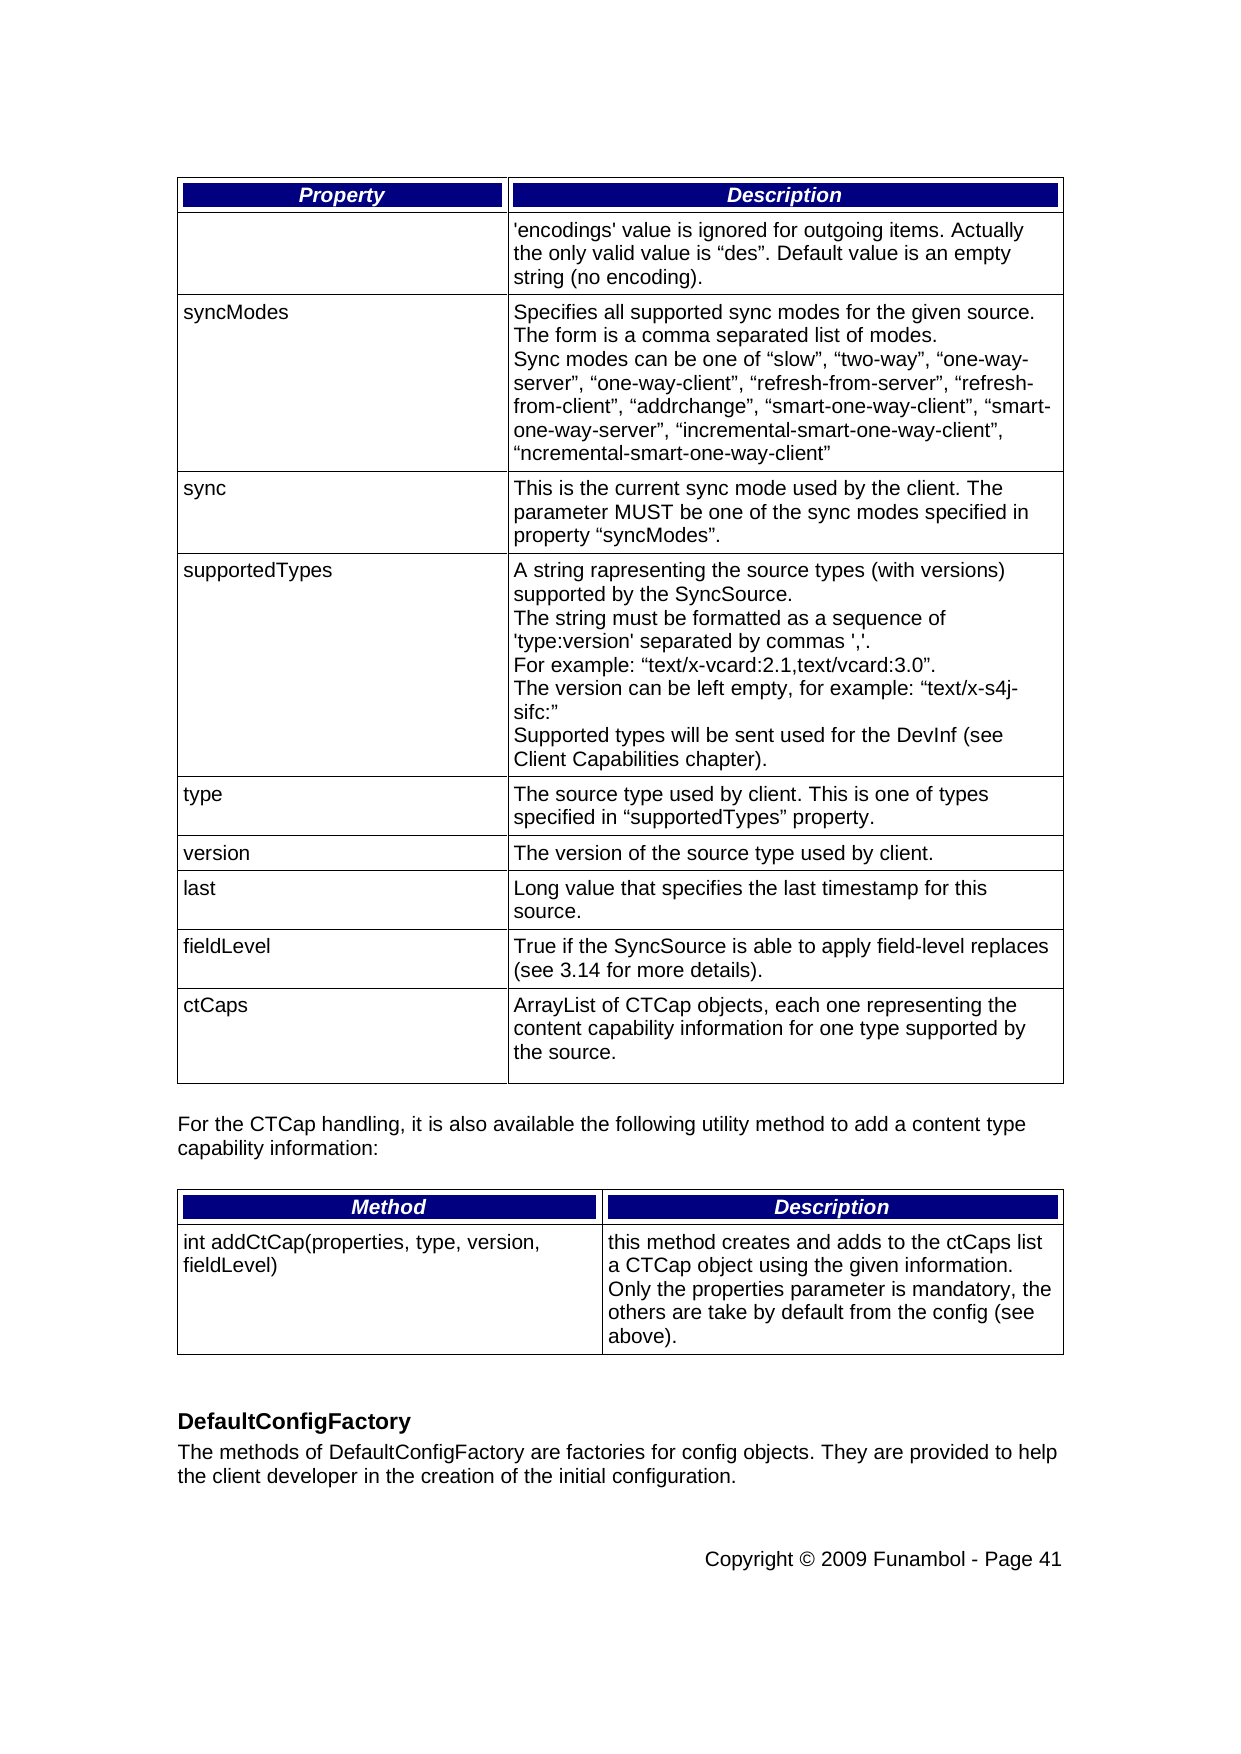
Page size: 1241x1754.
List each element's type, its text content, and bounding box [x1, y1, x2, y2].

subtitle DefaultConfigFactory [177, 1408, 1063, 1434]
table_cell 'encodings' value is ignored for outgoing items. Actually the only valid value is “des”. Default value is an empty string (no encoding). [509, 213, 1063, 294]
table_cell this method creates and adds to the ctCaps list a CTCap object using the given information. Only the properties parameter is mandatory, the others are take by default from the config (see above). [603, 1225, 1063, 1354]
text The methods of DefaultConfigFactory are factories for config objects. They are provided to help the client developer in the creation of the initial configuration. [177, 1441, 1063, 1488]
table_cell ArrayList of CTCap objects, each one representing the content capability information for one type supported by the source. [509, 989, 1063, 1083]
table_cell A string rapresenting the source types (with versions) supported by the SyncSource. The string must be formatted as a sequence of 'type:version' separated by commas ','. For example: “text/x-vcard:2.1,text/vcard:3.0”. The version can be left empty, for example: “text/x-s4j-sifc:” Supported types will be sent used for the DevInf (see Client Capabilities chapter). [509, 554, 1063, 776]
table_header Description [603, 1190, 1063, 1224]
table_cell int addCtCap(properties, type, version, fieldLevel) [178, 1225, 602, 1354]
table_cell Long value that specifies the last timestamp for this source. [509, 871, 1063, 929]
table_cell sync [178, 472, 507, 553]
table_cell True if the SyncSource is able to apply field-level replaces (see 3.14 for more details). [509, 930, 1063, 988]
table_cell The source type used by client. This is one of types specified in “supportedTypes” property. [509, 777, 1063, 835]
table_cell syncModes [178, 295, 507, 471]
table_cell This is the current sync mode used by the client. The parameter MUST be one of the sync modes specified in property “syncModes”. [509, 472, 1063, 553]
table_cell fieldLevel [178, 930, 507, 988]
table_cell type [178, 777, 507, 835]
table_header Description [509, 178, 1063, 212]
table_cell The version of the source type used by client. [509, 836, 1063, 870]
text For the CTCap handling, it is also available the following utility method to add a content type capability information: [177, 1113, 1063, 1160]
table_cell last [178, 871, 507, 929]
table_cell Specifies all supported sync modes for the given source. The form is a comma separated list of modes. Sync modes can be one of “slow”, “two-way”, “one-way-server”, “one-way-client”, “refresh-from-server”, “refresh-from-client”, “addrchange”, “smart-one-way-client”, “smart-one-way-server”, “incremental-smart-one-way-client”, “ncremental-smart-one-way-client” [509, 295, 1063, 471]
table_cell ctCaps [178, 989, 507, 1083]
table_header Property [178, 178, 507, 212]
table_cell [178, 213, 507, 294]
table_cell version [178, 836, 507, 870]
table_cell supportedTypes [178, 554, 507, 776]
table_header Method [178, 1190, 602, 1224]
